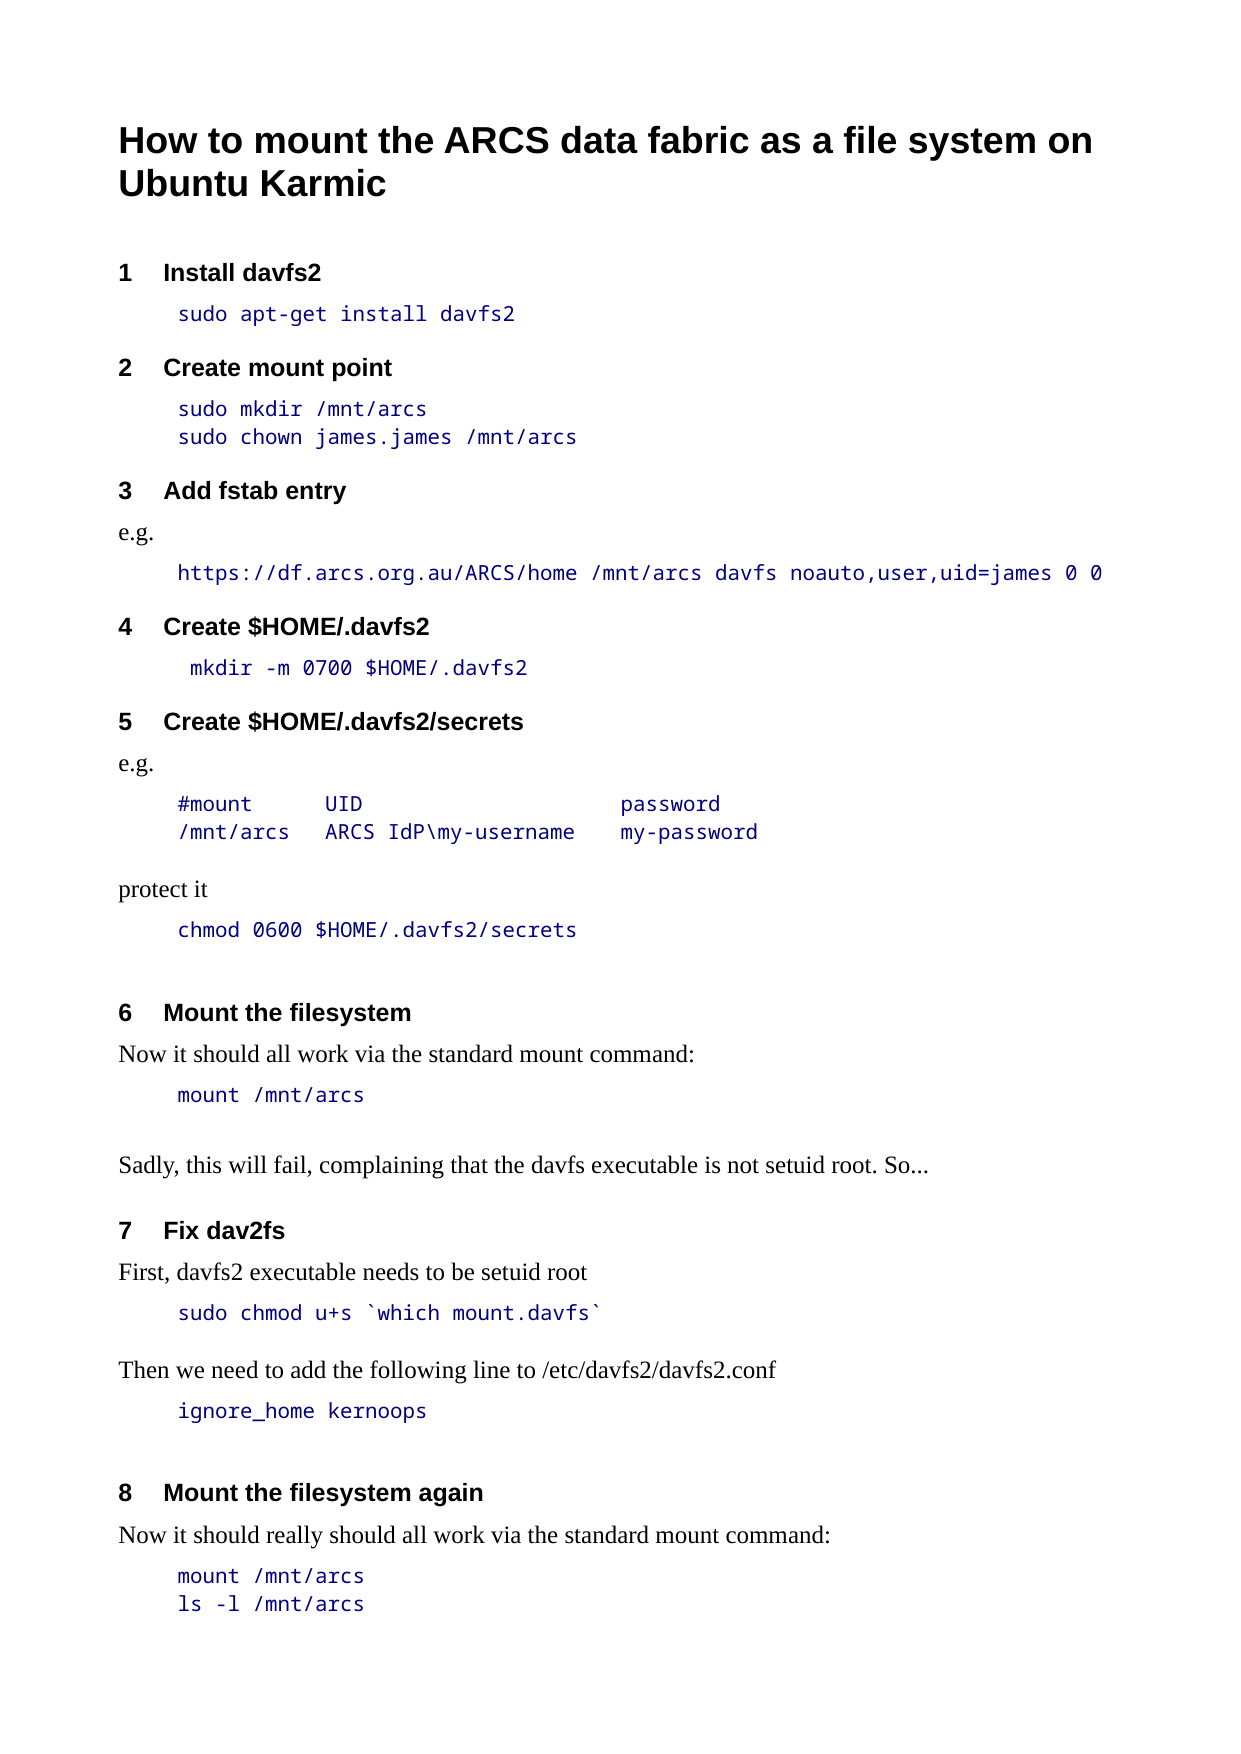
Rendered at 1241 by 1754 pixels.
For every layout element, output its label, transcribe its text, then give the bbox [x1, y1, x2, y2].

subtitle Create $HOME/.davfs2/secrets [118, 707, 1122, 735]
text /mnt/arcs ARCS IdP\my-username my-password [177, 817, 1122, 846]
subtitle Fix dav2fs [118, 1216, 1122, 1245]
text https://df.arcs.org.au/ARCS/home /mnt/arcs davfs noauto,user,uid=james 0 0 [177, 558, 1122, 587]
text sudo mkdir /mnt/arcs [177, 394, 1122, 422]
text sudo apt-get install davfs2 [177, 299, 1122, 328]
text mount /mnt/arcs [177, 1080, 1122, 1108]
subtitle Add fstab entry [118, 476, 1122, 505]
text chmod 0600 $HOME/.davfs2/secrets [177, 916, 1122, 944]
text ls -l /mnt/arcs [177, 1589, 1122, 1618]
text ignore_home kernoops [177, 1397, 1122, 1425]
text Then we need to add the following line to /etc/davfs2/davfs2.conf [118, 1355, 1122, 1384]
subtitle Install davfs2 [118, 258, 1122, 287]
text sudo chown james.james /mnt/arcs [177, 422, 1122, 451]
subtitle Mount the filesystem again [118, 1478, 1122, 1507]
text protect it [118, 874, 1122, 903]
text mount /mnt/arcs [177, 1561, 1122, 1589]
text sudo chmod u+s `which mount.davfs` [177, 1298, 1122, 1327]
text e.g. [118, 517, 1122, 546]
subtitle Mount the filesystem [118, 997, 1122, 1026]
text First, davfs2 executable needs to be setuid root [118, 1257, 1122, 1286]
text Now it should all work via the standard mount command: [118, 1039, 1122, 1067]
subtitle Create mount point [118, 353, 1122, 382]
text Now it should really should all work via the standard mount command: [118, 1520, 1122, 1548]
title How to mount the ARCS data fabric as a file system on Ubuntu Karmic [118, 118, 1122, 204]
subtitle Create $HOME/.davfs2 [118, 612, 1122, 641]
text mkdir -m 0700 $HOME/.davfs2 [177, 653, 1122, 682]
text #mount UID password [177, 789, 1122, 817]
text e.g. [118, 748, 1122, 777]
text Sadly, this will fail, complaining that the davfs executable is not setuid root. So... [118, 1150, 1122, 1178]
